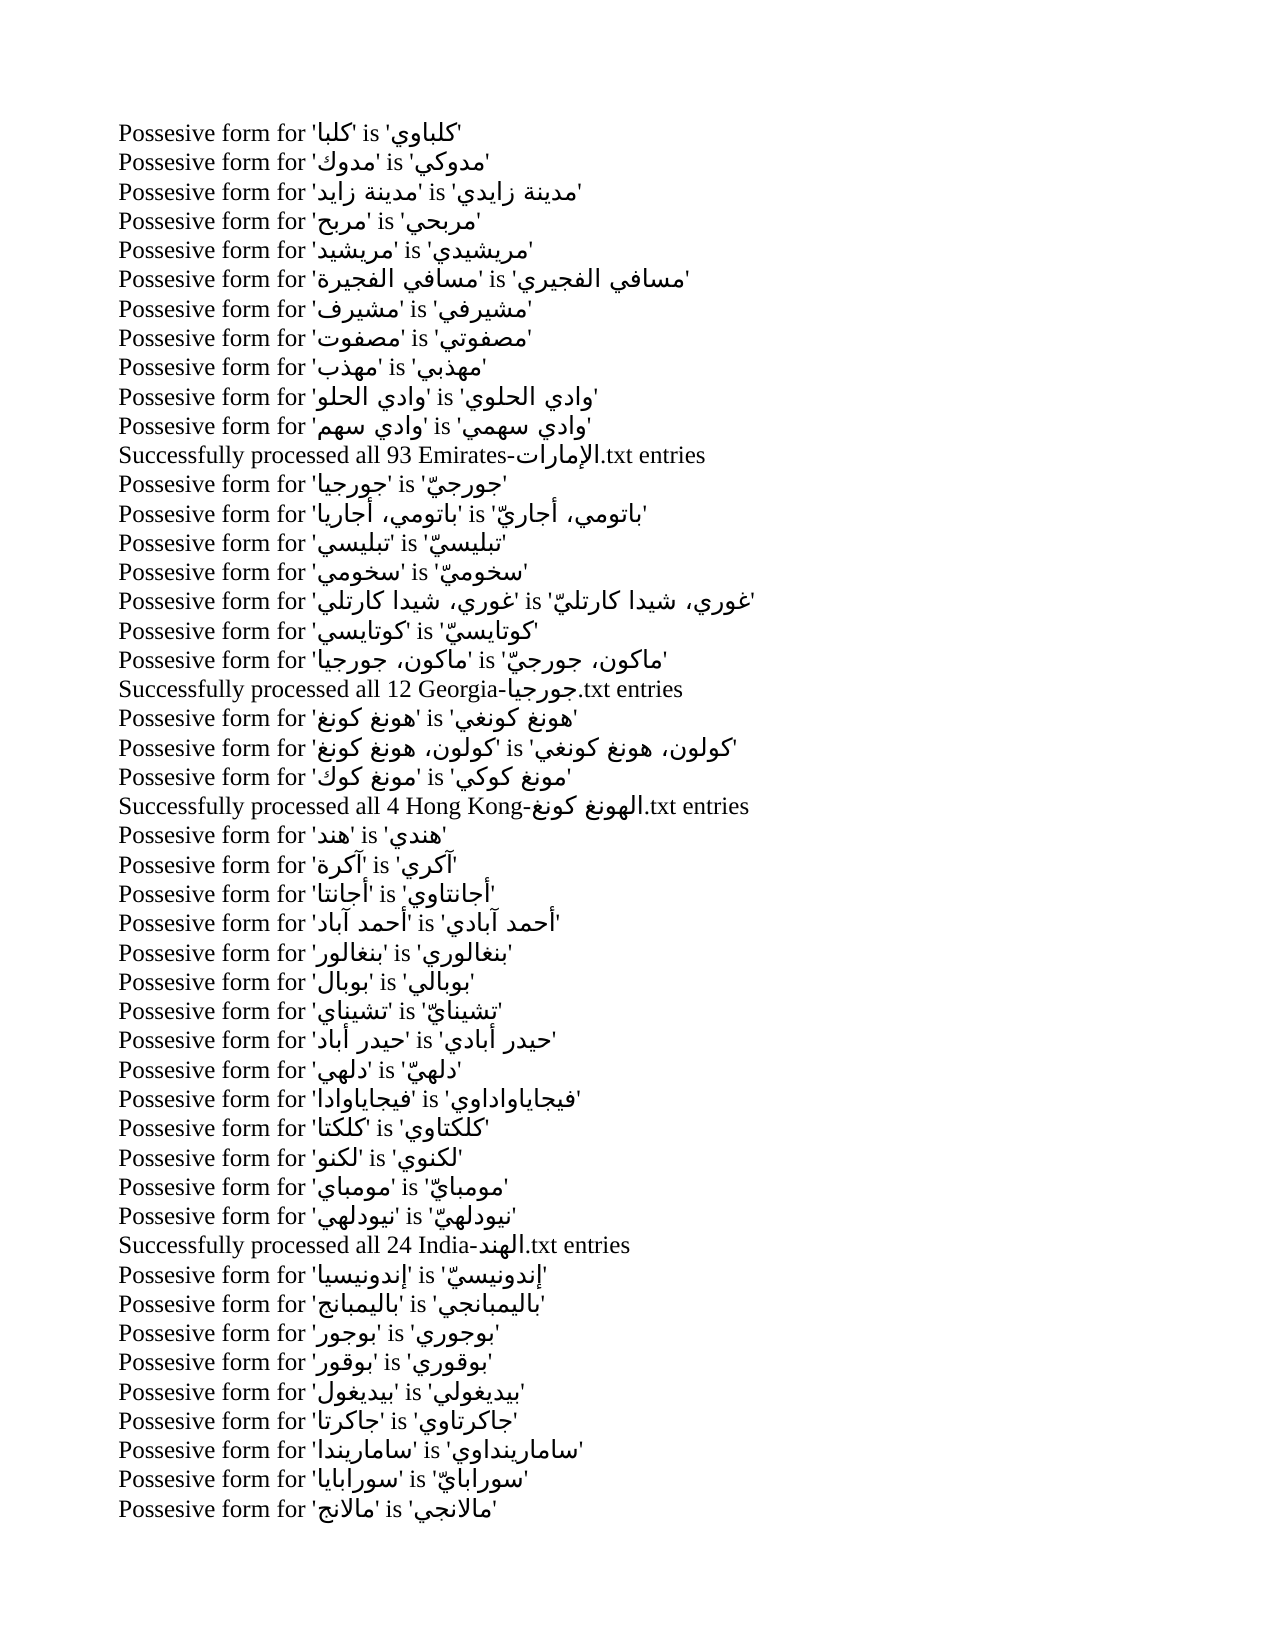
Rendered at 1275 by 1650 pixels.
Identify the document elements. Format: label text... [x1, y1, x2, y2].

text Possesive form for 'ساماريندا' is 'سامارينداوي' [118, 1435, 1157, 1464]
text Possesive form for 'جاكرتا' is 'جاكرتاوي' [118, 1406, 1157, 1435]
text Possesive form for 'أحمد آباد' is 'أحمد آبادي' [118, 908, 1157, 938]
text Possesive form for 'هونغ كونغ' is 'هونغ كونغي' [118, 703, 1157, 733]
text Possesive form for 'باليمبانج' is 'باليمبانجي' [118, 1289, 1157, 1318]
text Possesive form for 'بوجور' is 'بوجوري' [118, 1318, 1157, 1347]
text Possesive form for 'بيديغول' is 'بيديغولي' [118, 1377, 1157, 1406]
text Possesive form for 'مسافي الفجيرة' is 'مسافي الفجيري' [118, 264, 1157, 294]
text Possesive form for 'كوتايسي' is 'كوتايسيّ' [118, 616, 1157, 645]
text Possesive form for 'جورجيا' is 'جورجيّ' [118, 469, 1157, 499]
text Possesive form for 'مهذب' is 'مهذبي' [118, 352, 1157, 382]
text Possesive form for 'مونغ كوك' is 'مونغ كوكي' [118, 762, 1157, 791]
text Possesive form for 'دلهي' is 'دلهيّ' [118, 1055, 1157, 1084]
text Possesive form for 'مدوك' is 'مدوكي' [118, 147, 1157, 177]
text Possesive form for 'فيجاياوادا' is 'فيجاياواداوي' [118, 1084, 1157, 1113]
text Possesive form for 'مدينة زايد' is 'مدينة زايدي' [118, 177, 1157, 206]
text Possesive form for 'بنغالور' is 'بنغالوري' [118, 938, 1157, 967]
text Possesive form for 'باتومي، أجاريا' is 'باتومي، أجاريّ' [118, 499, 1157, 528]
text Possesive form for 'أجانتا' is 'أجانتاوي' [118, 879, 1157, 908]
text Possesive form for 'كلكتا' is 'كلكتاوي' [118, 1113, 1157, 1143]
text Successfully processed all 12 Georgia-جورجيا.txt entries [118, 674, 1157, 703]
text Possesive form for 'مربح' is 'مربحي' [118, 206, 1157, 235]
text Possesive form for 'مريشيد' is 'مريشيدي' [118, 235, 1157, 264]
text Possesive form for 'تبليسي' is 'تبليسيّ' [118, 528, 1157, 557]
text Possesive form for 'آكرة' is 'آكري' [118, 850, 1157, 879]
text Possesive form for 'لكنو' is 'لكنوي' [118, 1143, 1157, 1172]
text Possesive form for 'هند' is 'هندي' [118, 821, 1157, 850]
text Possesive form for 'سورابايا' is 'سورابايّ' [118, 1464, 1157, 1494]
text Possesive form for 'كلبا' is 'كلباوي' [118, 118, 1157, 147]
text Possesive form for 'وادي سهم' is 'وادي سهمي' [118, 411, 1157, 440]
text Possesive form for 'بوبال' is 'بوبالي' [118, 967, 1157, 996]
text Possesive form for 'ماكون، جورجيا' is 'ماكون، جورجيّ' [118, 645, 1157, 674]
text Possesive form for 'بوقور' is 'بوقوري' [118, 1347, 1157, 1377]
text Possesive form for 'مالانج' is 'مالانجي' [118, 1494, 1157, 1523]
text Possesive form for 'سخومي' is 'سخوميّ' [118, 557, 1157, 586]
text Possesive form for 'غوري، شيدا كارتلي' is 'غوري، شيدا كارتليّ' [118, 586, 1157, 616]
text Possesive form for 'مشيرف' is 'مشيرفي' [118, 294, 1157, 323]
text Possesive form for 'مومباي' is 'مومبايّ' [118, 1172, 1157, 1201]
text Successfully processed all 93 Emirates-الإمارات.txt entries [118, 440, 1157, 469]
text Successfully processed all 24 India-الهند.txt entries [118, 1230, 1157, 1260]
text Possesive form for 'إندونيسيا' is 'إندونيسيّ' [118, 1260, 1157, 1289]
text Possesive form for 'نيودلهي' is 'نيودلهيّ' [118, 1201, 1157, 1230]
text Possesive form for 'وادي الحلو' is 'وادي الحلوي' [118, 382, 1157, 411]
text Possesive form for 'حيدر أباد' is 'حيدر أبادي' [118, 1026, 1157, 1055]
text Possesive form for 'تشيناي' is 'تشينايّ' [118, 996, 1157, 1026]
text Successfully processed all 4 Hong Kong-الهونغ كونغ.txt entries [118, 791, 1157, 821]
text Possesive form for 'مصفوت' is 'مصفوتي' [118, 323, 1157, 352]
text Possesive form for 'كولون، هونغ كونغ' is 'كولون، هونغ كونغي' [118, 733, 1157, 762]
